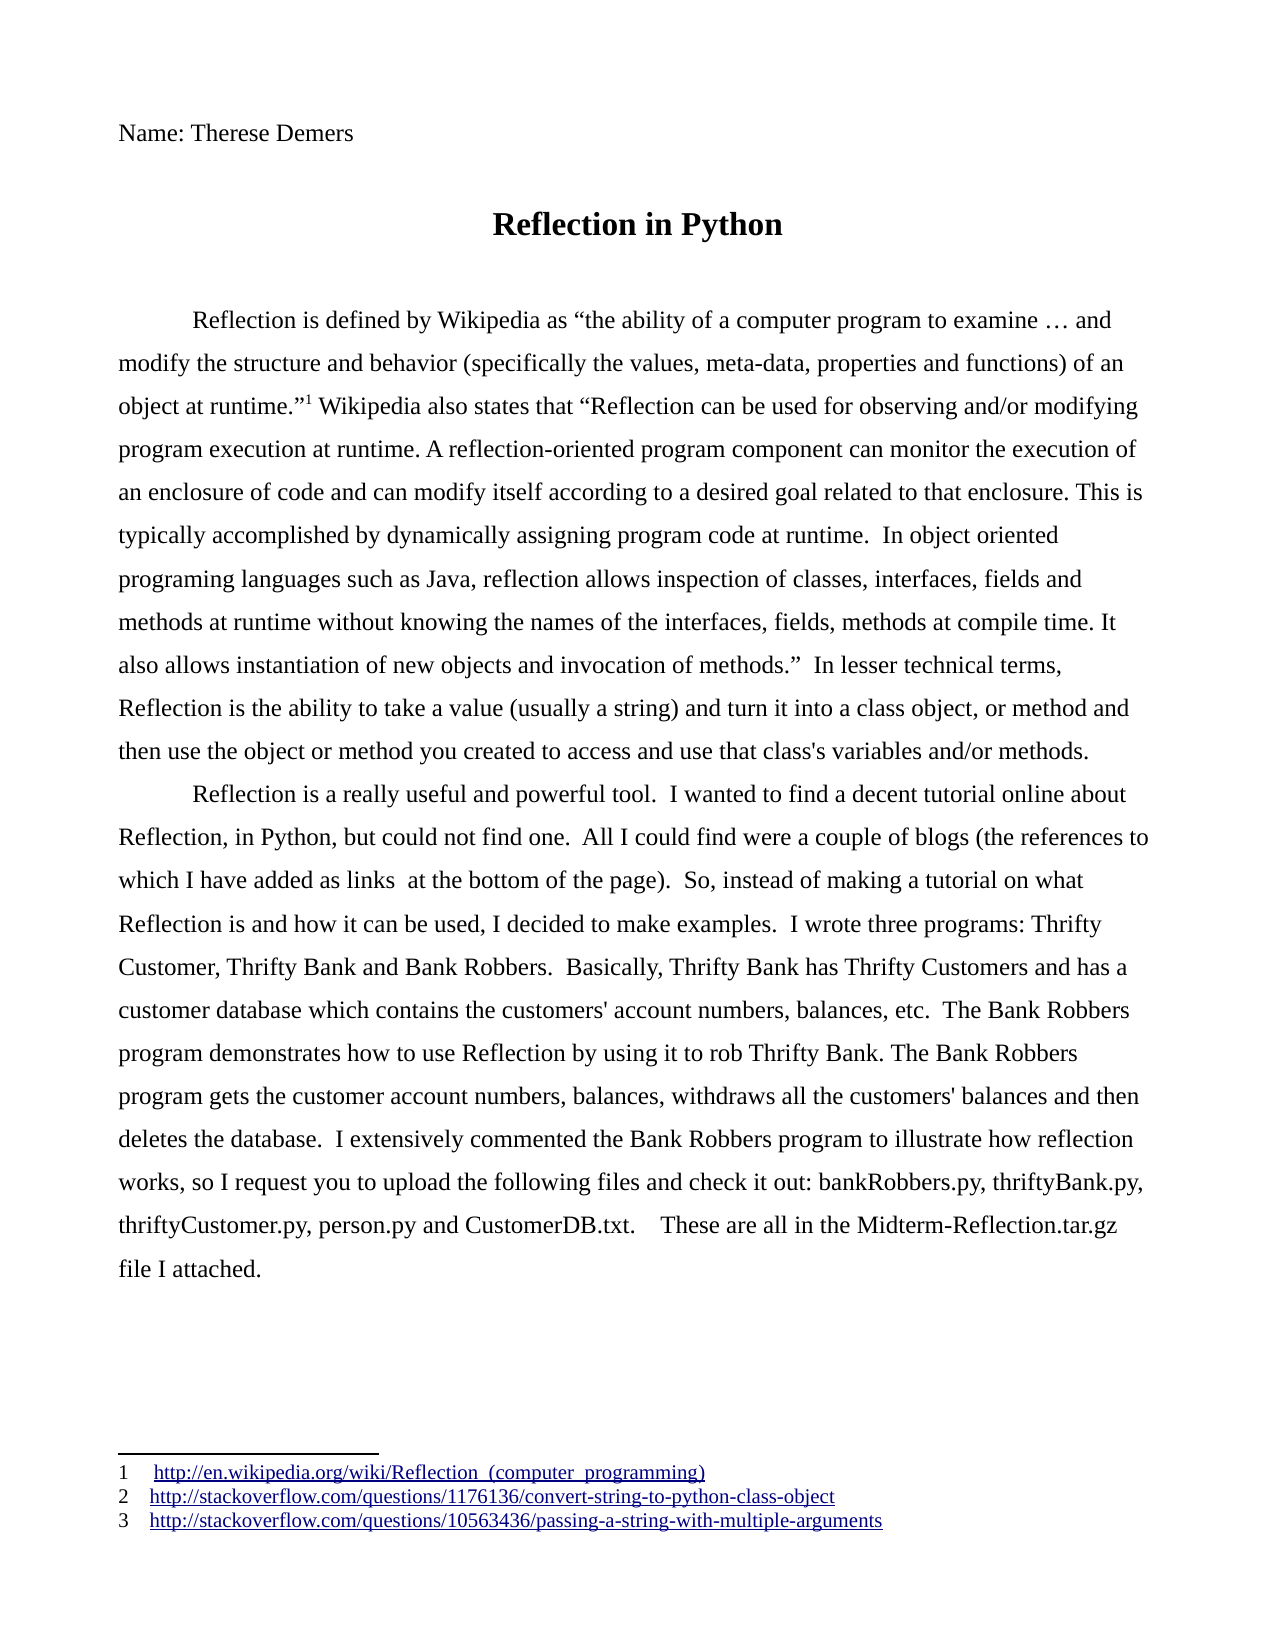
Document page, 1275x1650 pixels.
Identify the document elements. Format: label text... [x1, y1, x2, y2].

text Reflection is a really useful and powerful tool. I wanted to find a decent tutorial online about Reflection, in Python, but could not find one. All I could find were a couple of blogs (the references to which I have added as links at the bottom of the page). So, instead of making a tutorial on what Reflection is and how it can be used, I decided to make examples. I wrote three programs: Thrifty Customer, Thrifty Bank and Bank Robbers. Basically, Thrifty Bank has Thrifty Customers and has a customer database which contains the customers' account numbers, balances, etc. The Bank Robbers program demonstrates how to use Reflection by using it to rob Thrifty Bank. The Bank Robbers program gets the customer account numbers, balances, withdraws all the customers' balances and then deletes the database. I extensively commented the Bank Robbers program to illustrate how reflection works, so I request you to upload the following files and check it out: bankRobbers.py, thriftyBank.py, thriftyCustomer.py, person.py and CustomerDB.txt. These are all in the Midterm-Reflection.tar.gz file I attached. [118, 779, 1157, 1282]
text 3 http://stackoverflow.com/questions/10563436/passing-a-string-with-multiple-arguments [118, 1508, 1157, 1532]
text 2 http://stackoverflow.com/questions/1176136/convert-string-to-python-class-object [118, 1484, 1157, 1508]
text Reflection is defined by Wikipedia as “the ability of a computer program to examine … and modify the structure and behavior (specifically the values, meta-data, properties and functions) of an object at runtime.” Wikipedia also states that “Reflection can be used for observing and/or modifying program execution at runtime. A reflection-oriented program component can monitor the execution of an enclosure of code and can modify itself according to a desired goal related to that enclosure. This is typically accomplished by dynamically assigning program code at runtime. In object oriented programing languages such as Java, reflection allows inspection of classes, interfaces, fields and methods at runtime without knowing the names of the interfaces, fields, methods at compile time. It also allows instantiation of new objects and invocation of methods.” In lesser technical terms, Reflection is the ability to take a value (usually a string) and turn it into a class object, or method and then use the object or method you created to access and use that class's variables and/or methods. [118, 305, 1157, 765]
text http://en.wikipedia.org/wiki/Reflection_(computer_programming) [118, 1460, 1157, 1484]
text Name: Therese Demers [118, 118, 1157, 147]
text Reflection in Python [118, 204, 1157, 243]
